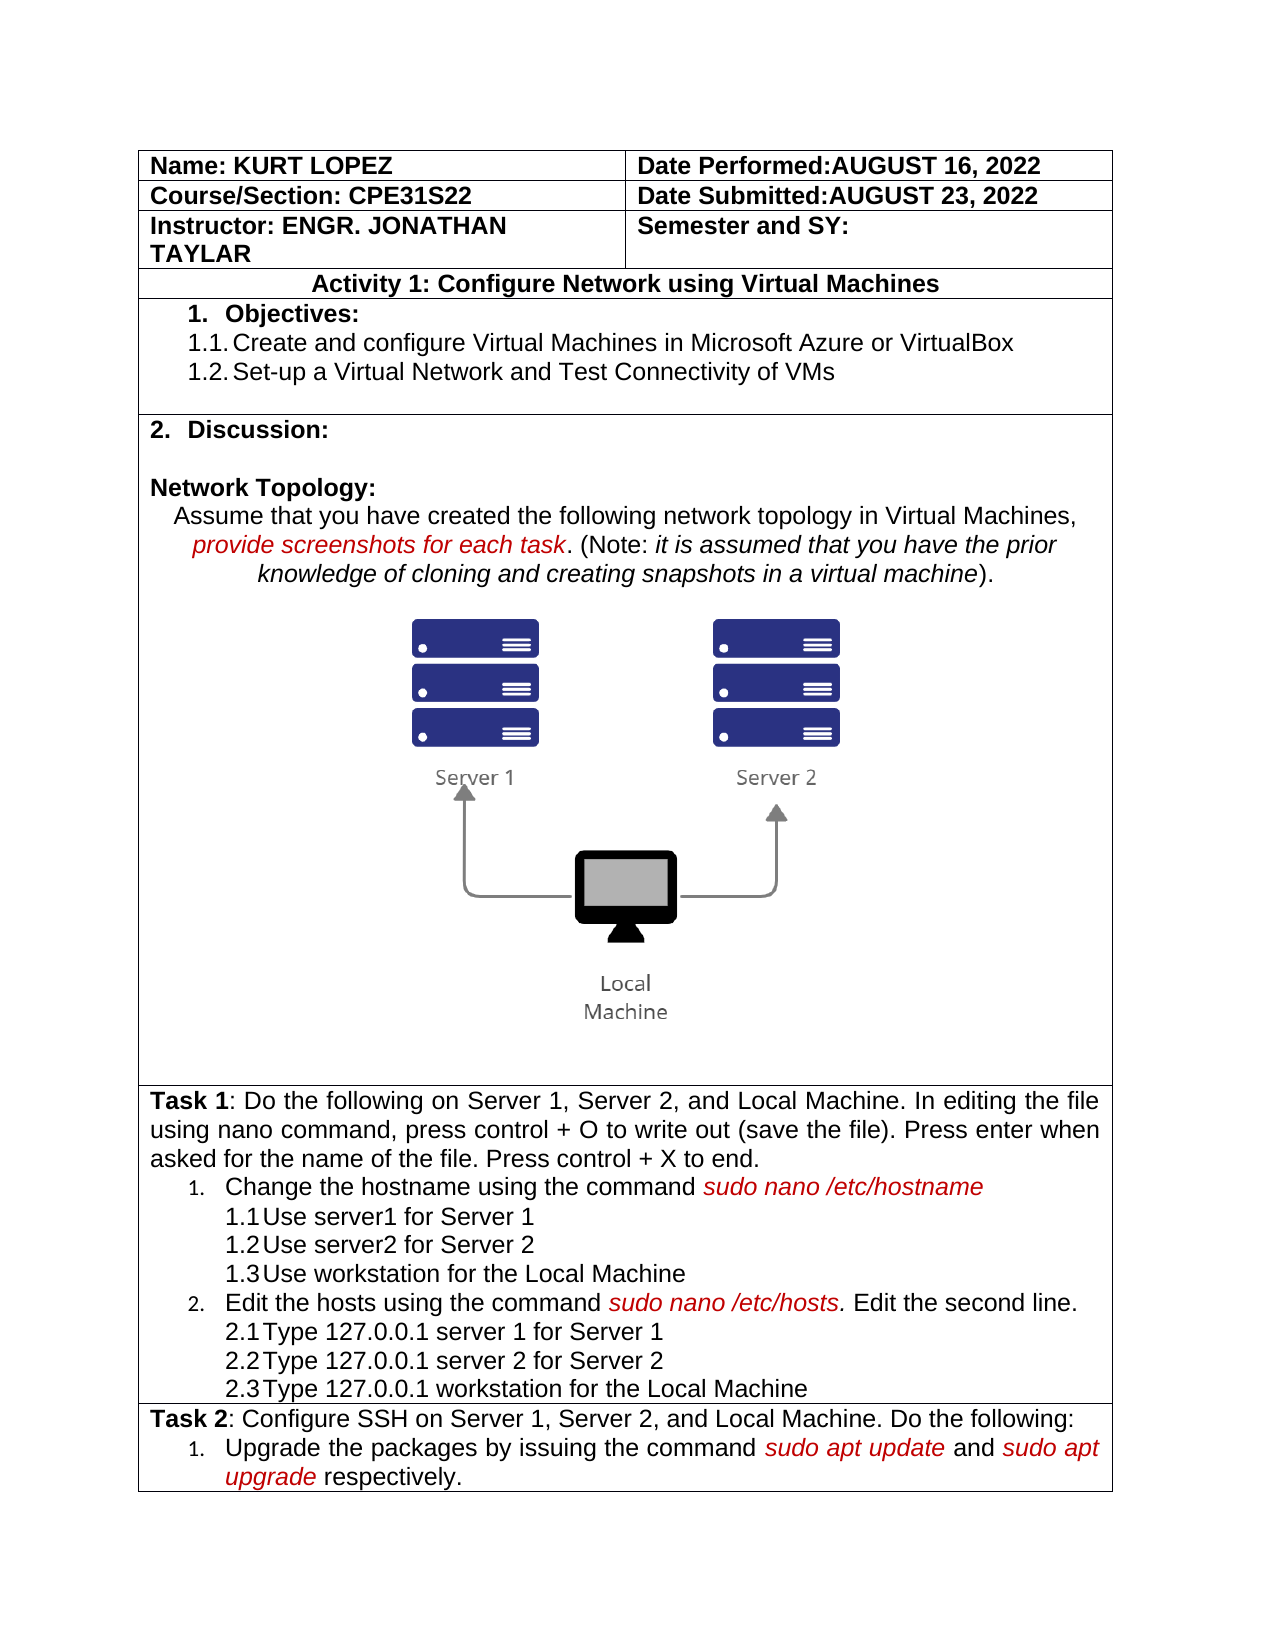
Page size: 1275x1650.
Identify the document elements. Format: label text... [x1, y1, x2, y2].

table_cell Task 1: Do the following on Server 1, Server 2, and Local Machine. In editing the file using nano command, press control + O to write out (save the file). Press enter when asked for the name of the file. Press control + X to end. Change the hostname using the command sudo nano /etc/hostname Use server1 for Server 1 Use server2 for Server 2 Use workstation for the Local Machine Edit the hosts using the command sudo nano /etc/hosts. Edit the second line. Type 127.0.0.1 server 1 for Server 1 Type 127.0.0.1 server 2 for Server 2 Type 127.0.0.1 workstation for the Local Machine [139, 1086, 1112, 1403]
table_cell Task 2: Configure SSH on Server 1, Server 2, and Local Machine. Do the following: Upgrade the packages by issuing the command sudo apt update and sudo apt upgrade respectively. Install the SSH server using the command sudo apt install openssh-server. Verify if the SSH service has started by issuing the following commands: sudo service ssh start sudo systemctl status ssh Configure the firewall to all port 22 by issuing the following commands: sudo ufw allow ssh sudo ufw enable sudo ufw status [139, 1404, 1112, 1491]
table_header Date Performed:AUGUST 16, 2022 [626, 151, 1112, 180]
table_cell Objectives: Create and configure Virtual Machines in Microsoft Azure or VirtualBox Set-up a Virtual Network and Test Connectivity of VMs [139, 299, 1112, 414]
table_header Name: KURT LOPEZ [139, 151, 625, 180]
table_cell Course/Section: CPE31S22 [139, 181, 625, 209]
table_cell Activity 1: Configure Network using Virtual Machines [139, 269, 1112, 298]
table_cell Date Submitted:AUGUST 23, 2022 [626, 181, 1112, 209]
table_cell Discussion: Network Topology: Assume that you have created the following network topology in Virtual Machines, provide screenshots for each task. (Note: it is assumed that you have the prior knowledge of cloning and creating snapshots in a virtual machine). [139, 415, 1112, 1085]
table_cell Semester and SY: [626, 211, 1112, 268]
table_cell Instructor: ENGR. JONATHAN TAYLAR [139, 211, 625, 268]
picture [380, 587, 872, 1057]
